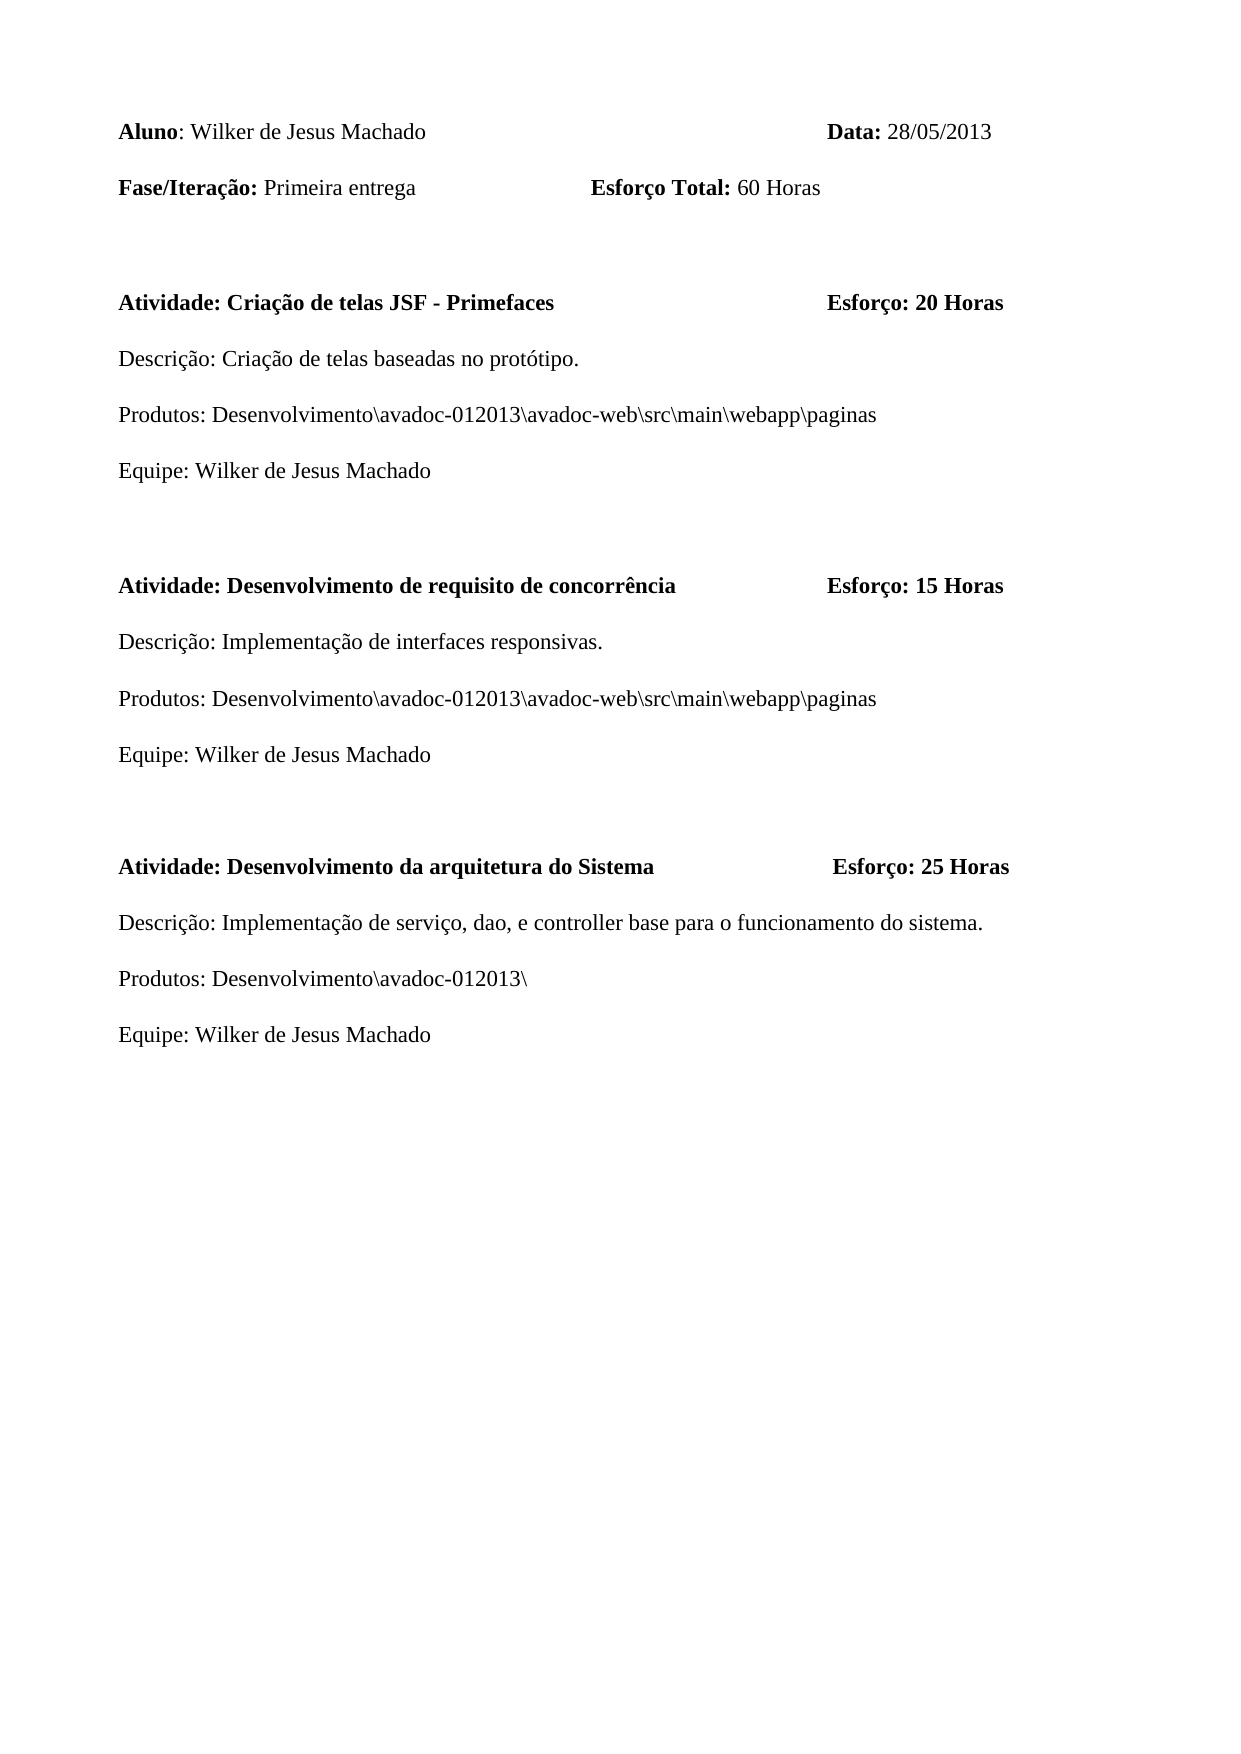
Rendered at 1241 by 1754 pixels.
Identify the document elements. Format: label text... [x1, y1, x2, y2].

text Descrição: Implementação de serviço, dao, e controller base para o funcionamento do sistema. [118, 909, 1122, 936]
text Equipe: Wilker de Jesus Machado [118, 457, 1122, 484]
text Descrição: Implementação de interfaces responsivas. [118, 628, 1122, 655]
text Atividade: Desenvolvimento de requisito de concorrência Esforço: 15 Horas [118, 572, 1122, 599]
text Produtos: Desenvolvimento\avadoc-012013\avadoc-web\src\main\webapp\paginas [118, 401, 1122, 428]
text Fase/Iteração: Primeira entrega Esforço Total: 60 Horas [118, 174, 1122, 201]
text Equipe: Wilker de Jesus Machado [118, 741, 1122, 767]
text Aluno: Wilker de Jesus Machado Data: 28/05/2013 [118, 118, 1122, 144]
text Atividade: Criação de telas JSF - Primefaces Esforço: 20 Horas [118, 289, 1122, 315]
text Produtos: Desenvolvimento\avadoc-012013\ [118, 965, 1122, 992]
text Produtos: Desenvolvimento\avadoc-012013\avadoc-web\src\main\webapp\paginas [118, 684, 1122, 711]
text Descrição: Criação de telas baseadas no protótipo. [118, 345, 1122, 372]
text Atividade: Desenvolvimento da arquitetura do Sistema Esforço: 25 Horas [118, 853, 1122, 879]
text Equipe: Wilker de Jesus Machado [118, 1021, 1122, 1048]
